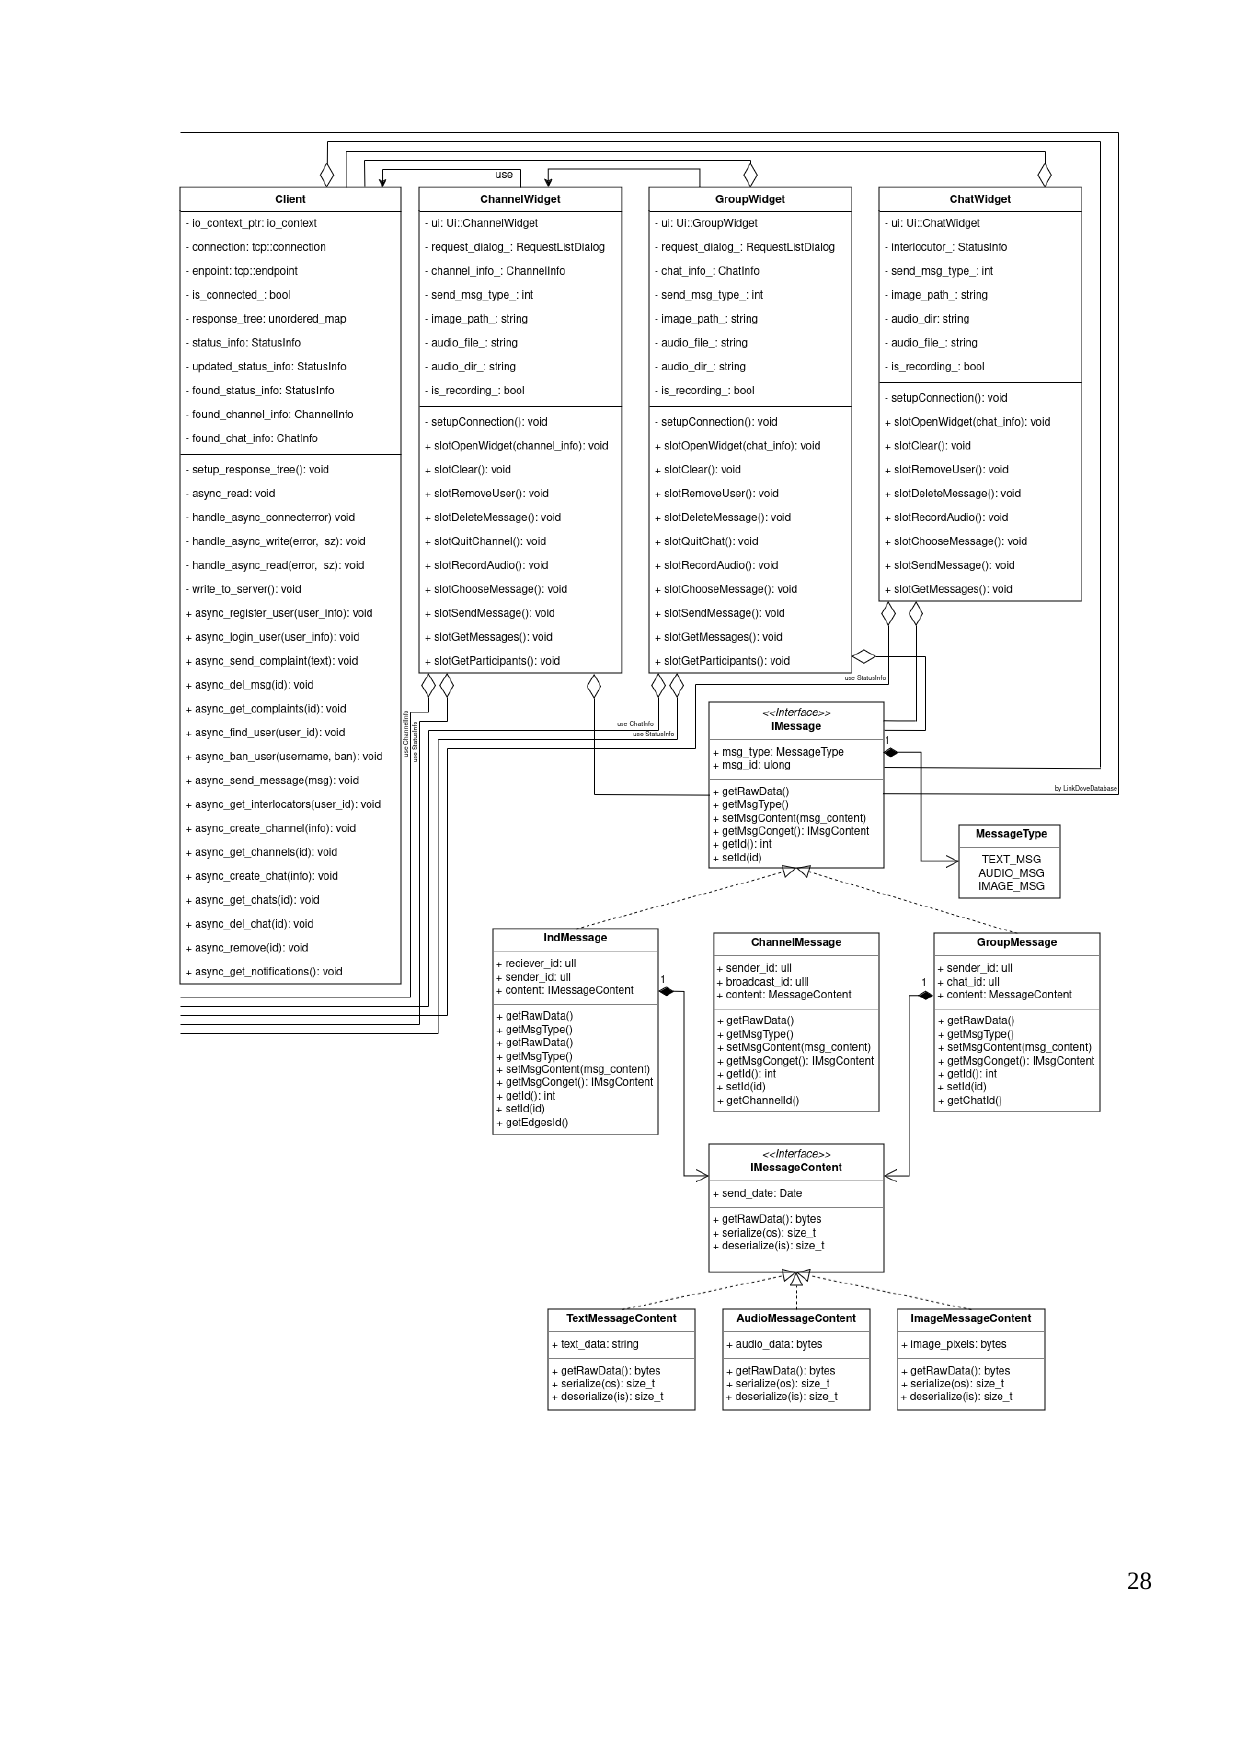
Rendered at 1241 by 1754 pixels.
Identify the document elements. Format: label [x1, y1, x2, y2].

picture [152, 118, 1127, 1466]
